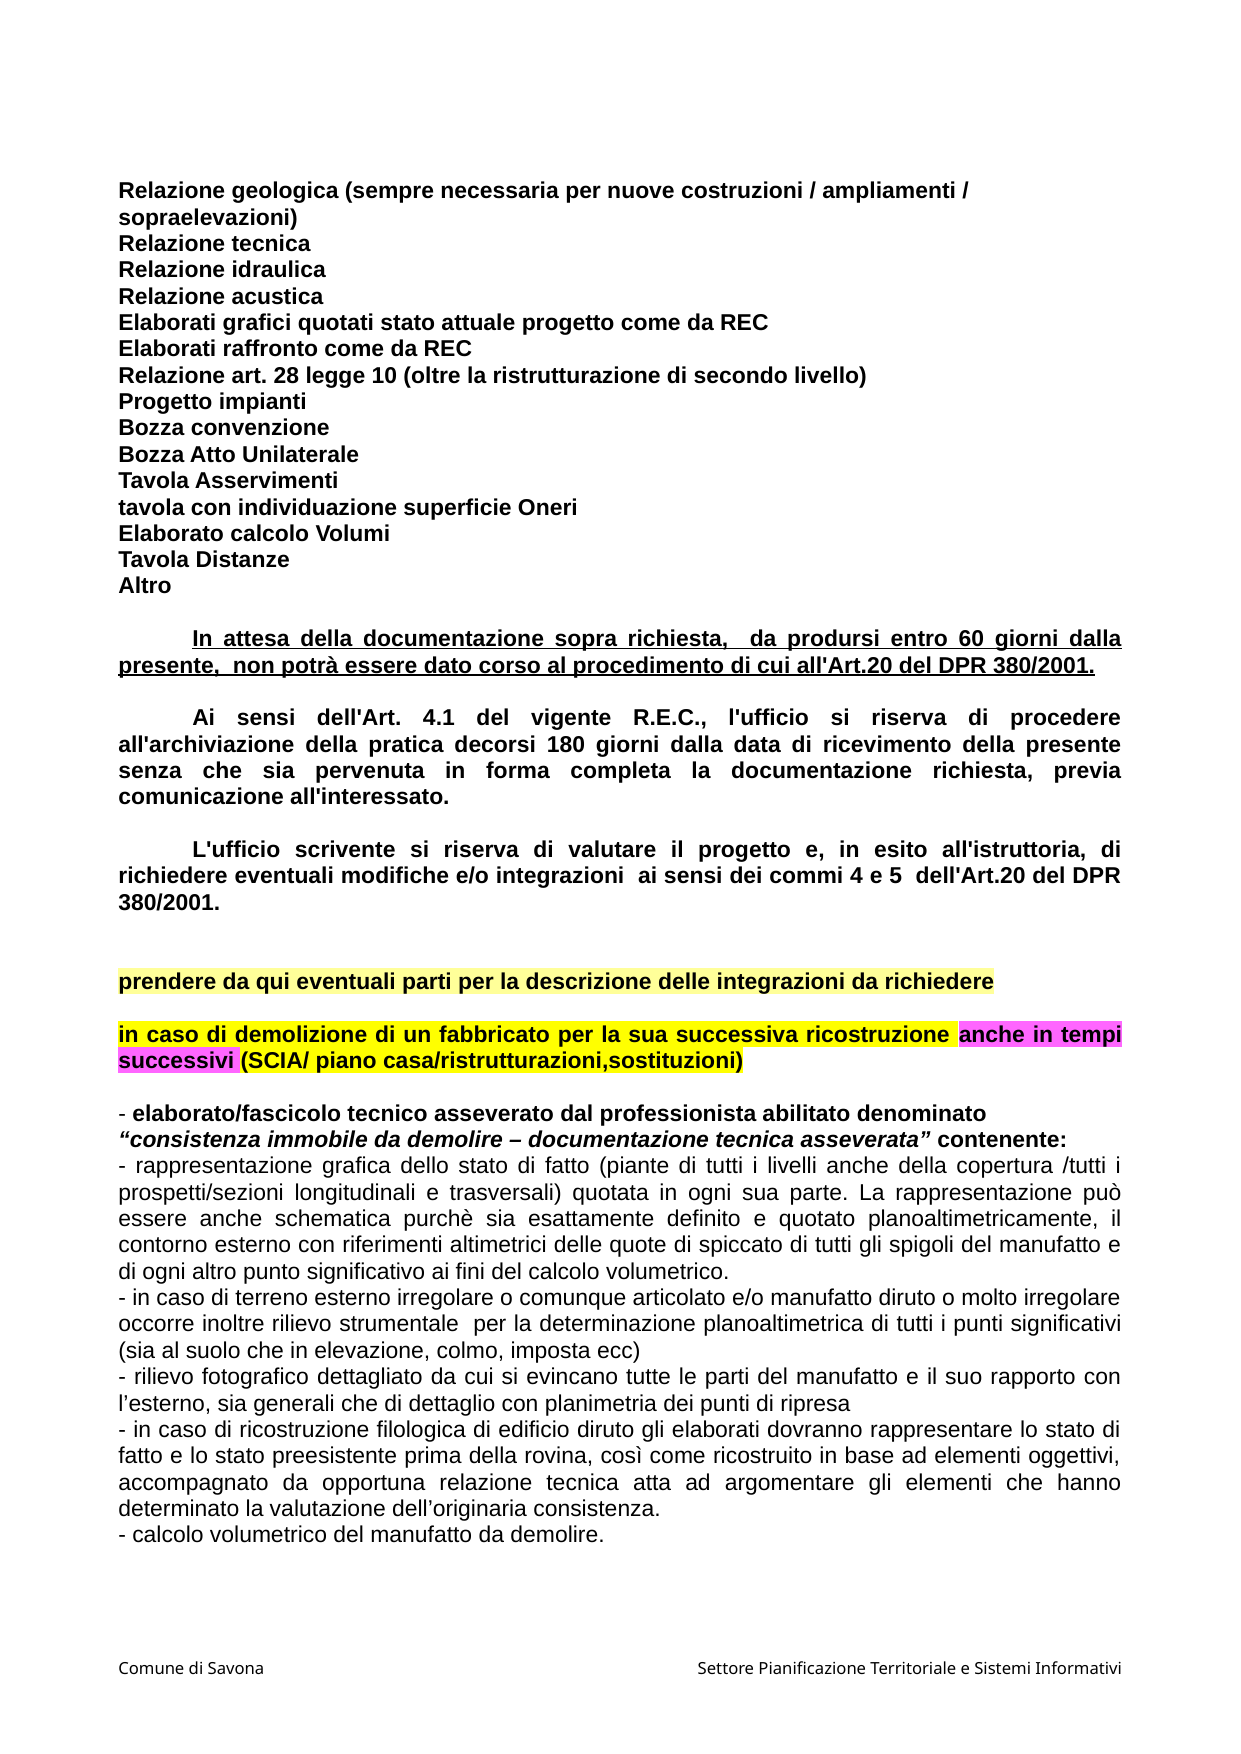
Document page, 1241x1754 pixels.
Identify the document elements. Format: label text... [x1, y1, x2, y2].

text Altro [118, 572, 1122, 599]
text tavola con individuazione superficie Oneri [118, 493, 1122, 520]
text Relazione art. 28 legge 10 (oltre la ristrutturazione di secondo livello) [118, 362, 1122, 388]
text Tavola Distanze [118, 546, 1122, 572]
text - rilievo fotografico dettagliato da cui si evincano tutte le parti del manufatto e il suo rapporto con l’esterno, sia generali che di dettaglio con planimetria dei punti di ripresa [118, 1363, 1122, 1416]
text Tavola Asservimenti [118, 467, 1122, 493]
text Relazione idraulica [118, 256, 1122, 283]
text L'ufficio scrivente si riserva di valutare il progetto e, in esito all'istruttoria, di richiedere eventuali modifiche e/o integrazioni ai sensi dei commi 4 e 5 dell'Art.20 del DPR 380/2001. [118, 836, 1122, 915]
text Bozza Atto Unilaterale [118, 441, 1122, 467]
text In attesa della documentazione sopra richiesta, da prodursi entro 60 giorni dalla presente, non potrà essere dato corso al procedimento di cui all'Art.20 del DPR 380/2001. [118, 625, 1122, 678]
text Relazione acustica [118, 283, 1122, 309]
text Relazione tecnica [118, 230, 1122, 256]
text - in caso di ricostruzione filologica di edificio diruto gli elaborati dovranno rappresentare lo stato di fatto e lo stato preesistente prima della rovina, così come ricostruito in base ad elementi oggettivi, accompagnato da opportuna relazione tecnica atta ad argomentare gli elementi che hanno determinato la valutazione dell’originaria consistenza. [118, 1416, 1122, 1521]
text in caso di demolizione di un fabbricato per la sua successiva ricostruzione anche in tempi successivi (SCIA/ piano casa/ristrutturazioni,sostituzioni) [118, 1021, 1122, 1073]
text Elaborati grafici quotati stato attuale progetto come da REC [118, 309, 1122, 335]
text Relazione geologica (sempre necessaria per nuove costruzioni / ampliamenti / sopraelevazioni) [118, 177, 1122, 230]
text - rappresentazione grafica dello stato di fatto (piante di tutti i livelli anche della copertura /tutti i prospetti/sezioni longitudinali e trasversali) quotata in ogni sua parte. La rappresentazione può essere anche schematica purchè sia esattamente definito e quotato planoaltimetricamente, il contorno esterno con riferimenti altimetrici delle quote di spiccato di tutti gli spigoli del manufatto e di ogni altro punto significativo ai fini del calcolo volumetrico. [118, 1152, 1122, 1284]
text Elaborati raffronto come da REC [118, 335, 1122, 362]
text - elaborato/fascicolo tecnico asseverato dal professionista abilitato denominato “consistenza immobile da demolire – documentazione tecnica asseverata” contenente: [118, 1099, 1122, 1152]
text prendere da qui eventuali parti per la descrizione delle integrazioni da richiedere [118, 968, 1122, 994]
text Elaborato calcolo Volumi [118, 520, 1122, 546]
text Progetto impianti [118, 388, 1122, 414]
text Bozza convenzione [118, 414, 1122, 441]
text - in caso di terreno esterno irregolare o comunque articolato e/o manufatto diruto o molto irregolare occorre inoltre rilievo strumentale per la determinazione planoaltimetrica di tutti i punti significativi (sia al suolo che in elevazione, colmo, imposta ecc) [118, 1284, 1122, 1363]
text - calcolo volumetrico del manufatto da demolire. [118, 1521, 1122, 1548]
text Ai sensi dell'Art. 4.1 del vigente R.E.C., l'ufficio si riserva di procedere all'archiviazione della pratica decorsi 180 giorni dalla data di ricevimento della presente senza che sia pervenuta in forma completa la documentazione richiesta, previa comunicazione all'interessato. [118, 704, 1122, 810]
